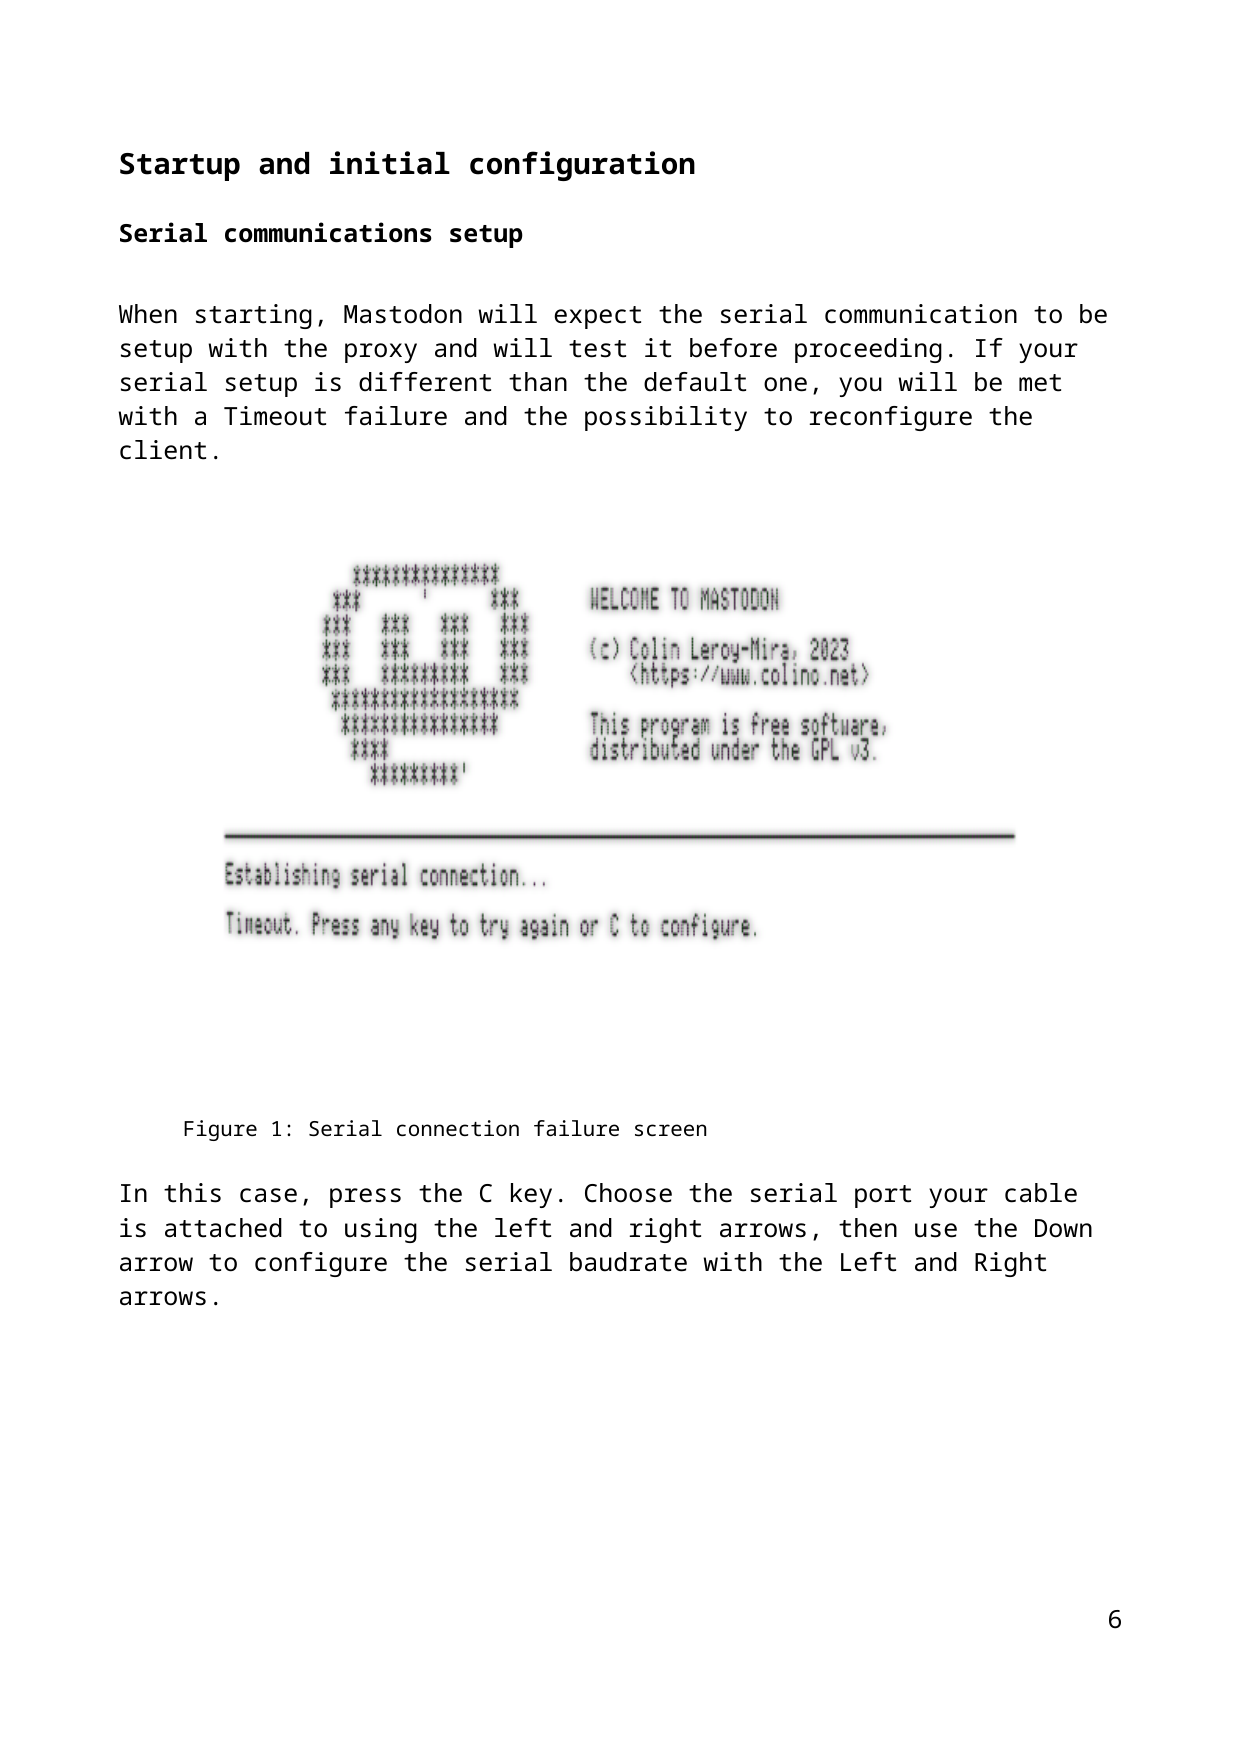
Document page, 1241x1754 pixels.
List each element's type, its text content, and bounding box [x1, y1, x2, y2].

text In this case, press the C key. Choose the serial port your cable is attached to using the left and right arrows, then use the Down arrow to configure the serial baudrate with the Left and Right arrows. [118, 1176, 1122, 1312]
subtitle Serial communications setup [118, 216, 1122, 250]
subtitle Startup and initial configuration [118, 143, 1122, 183]
text Figure 1: Serial connection failure screen [183, 1114, 1058, 1142]
picture [182, 513, 1058, 1114]
text When starting, Mastodon will expect the serial communication to be setup with the proxy and will test it before proceeding. If your serial setup is different than the default one, you will be met with a Timeout failure and the possibility to reconfigure the client. [118, 297, 1122, 467]
